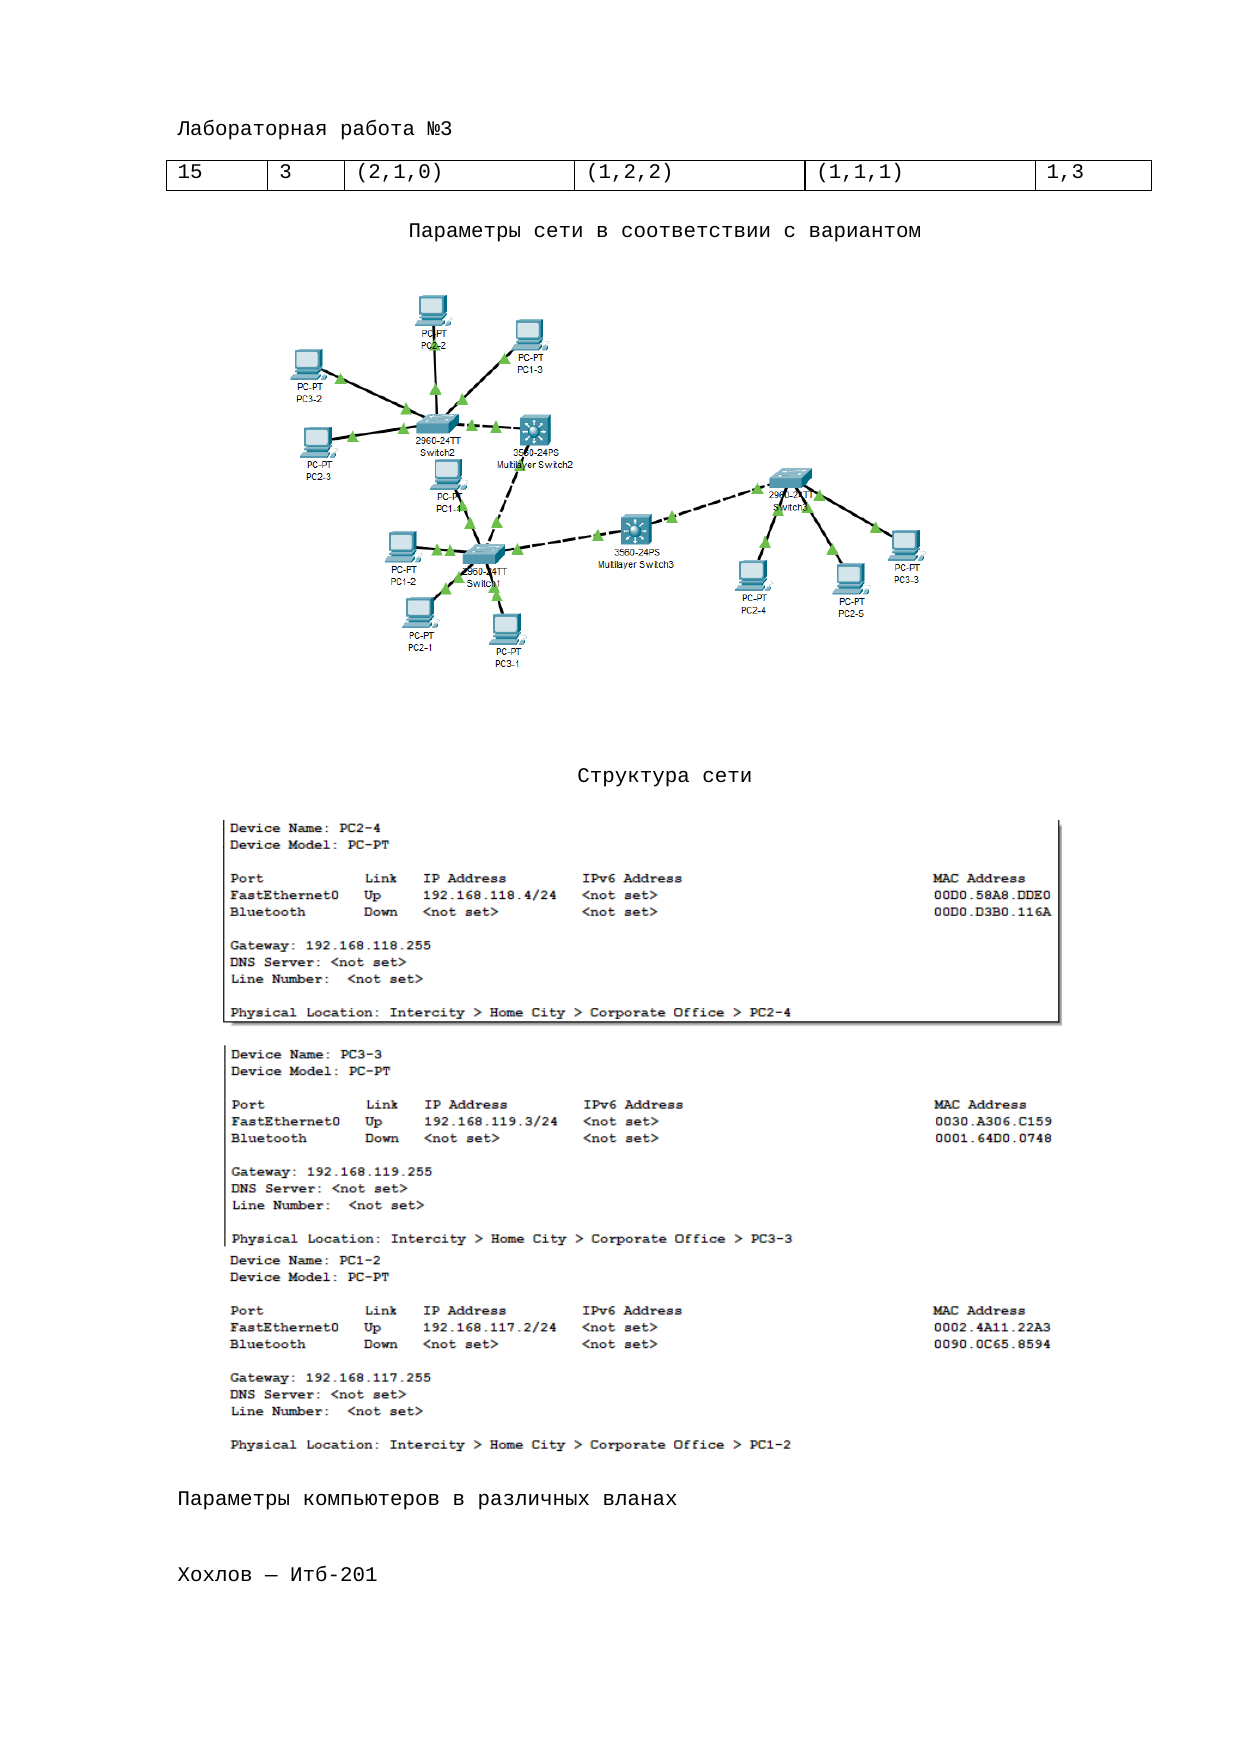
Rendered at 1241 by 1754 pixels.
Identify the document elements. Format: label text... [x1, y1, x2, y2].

table_header (2,1,0) [345, 161, 574, 190]
table_header (1,2,2) [575, 161, 804, 190]
picture [196, 261, 1047, 736]
table_header 1,3 [1036, 161, 1151, 190]
picture [222, 820, 1063, 1456]
text Параметры сети в соответствии с вариантом [177, 220, 1152, 244]
text Лабораторная работа №3 [177, 118, 1152, 142]
table_header 15 [167, 161, 267, 190]
table_header 3 [268, 161, 344, 190]
text Структура сети [177, 273, 1152, 788]
table_header (1,1,1) [806, 161, 1035, 190]
text Параметры компьютеров в различных вланах [177, 818, 1152, 1511]
